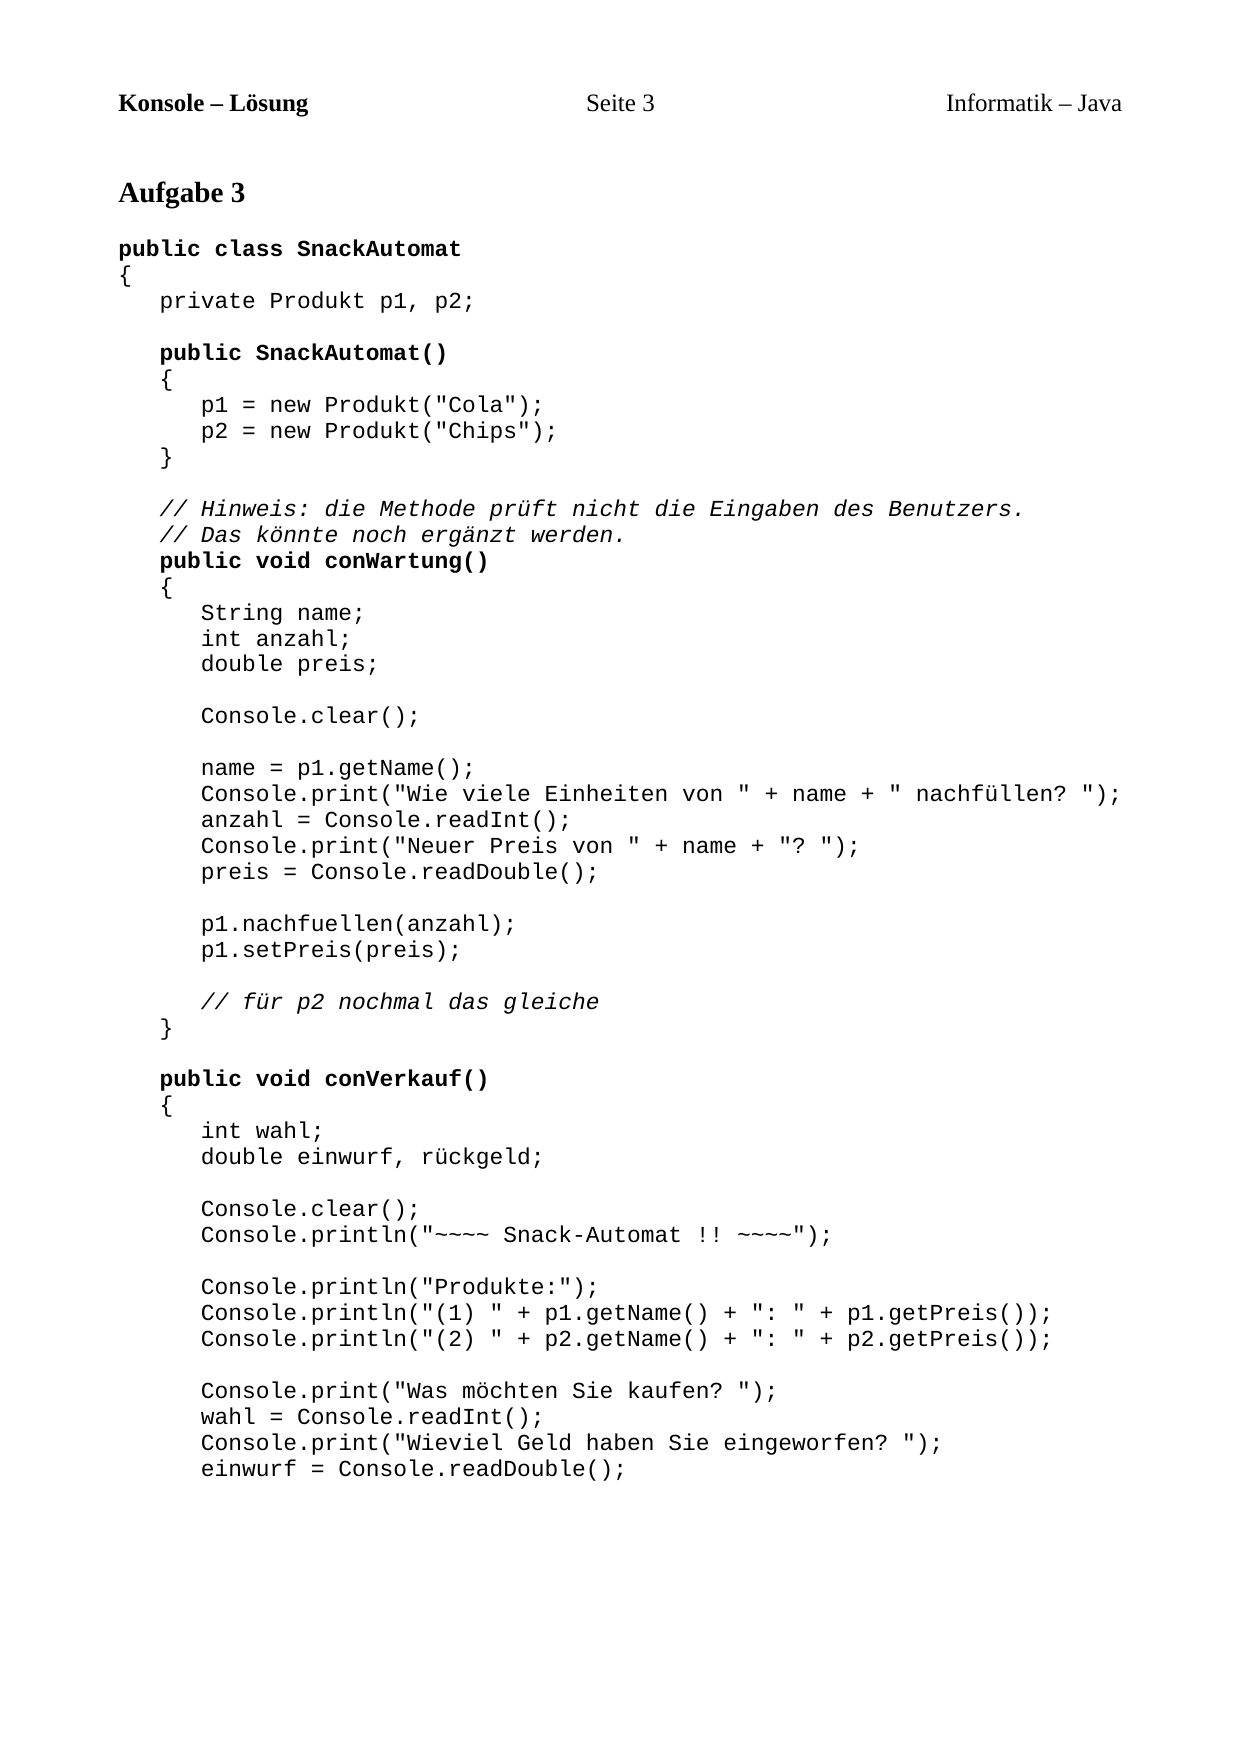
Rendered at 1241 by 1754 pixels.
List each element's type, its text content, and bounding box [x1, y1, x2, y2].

text public class SnackAutomat [118, 238, 1122, 264]
text p2 = new Produkt("Chips"); [118, 419, 1122, 445]
text String name; [118, 601, 1122, 627]
text double preis; [118, 653, 1122, 679]
text double einwurf, rückgeld; [118, 1146, 1122, 1172]
text Aufgabe 3 [118, 176, 1122, 209]
text public void conWartung() [118, 549, 1122, 575]
text int anzahl; [118, 627, 1122, 653]
text wahl = Console.readInt(); [118, 1405, 1122, 1431]
text { [118, 575, 1122, 601]
text } [118, 1016, 1122, 1042]
text p1.setPreis(preis); [118, 938, 1122, 964]
text int wahl; [118, 1120, 1122, 1146]
text preis = Console.readDouble(); [118, 860, 1122, 886]
text Console.println("Produkte:"); [118, 1275, 1122, 1301]
text { [118, 367, 1122, 393]
text { [118, 264, 1122, 290]
text Console.println("(2) " + p2.getName() + ": " + p2.getPreis()); [118, 1327, 1122, 1353]
text private Produkt p1, p2; [118, 290, 1122, 316]
text public SnackAutomat() [118, 342, 1122, 367]
text // für p2 nochmal das gleiche [118, 990, 1122, 1016]
text Console.println("(1) " + p1.getName() + ": " + p1.getPreis()); [118, 1301, 1122, 1327]
text p1 = new Produkt("Cola"); [118, 393, 1122, 419]
text public void conVerkauf() [118, 1068, 1122, 1094]
text p1.nachfuellen(anzahl); [118, 912, 1122, 938]
text anzahl = Console.readInt(); [118, 808, 1122, 834]
text Console.clear(); [118, 705, 1122, 731]
text // Das könnte noch ergänzt werden. [118, 523, 1122, 549]
text einwurf = Console.readDouble(); [118, 1457, 1122, 1483]
text // Hinweis: die Methode prüft nicht die Eingaben des Benutzers. [118, 497, 1122, 523]
text Console.print("Wieviel Geld haben Sie eingeworfen? "); [118, 1431, 1122, 1457]
text } [118, 445, 1122, 471]
text name = p1.getName(); [118, 757, 1122, 782]
text Console.print("Neuer Preis von " + name + "? "); [118, 834, 1122, 860]
text { [118, 1094, 1122, 1120]
text Console.clear(); [118, 1197, 1122, 1223]
text Console.print("Was möchten Sie kaufen? "); [118, 1379, 1122, 1405]
text Console.println("~~~~ Snack-Automat !! ~~~~"); [118, 1223, 1122, 1249]
text Console.print("Wie viele Einheiten von " + name + " nachfüllen? "); [118, 782, 1122, 808]
